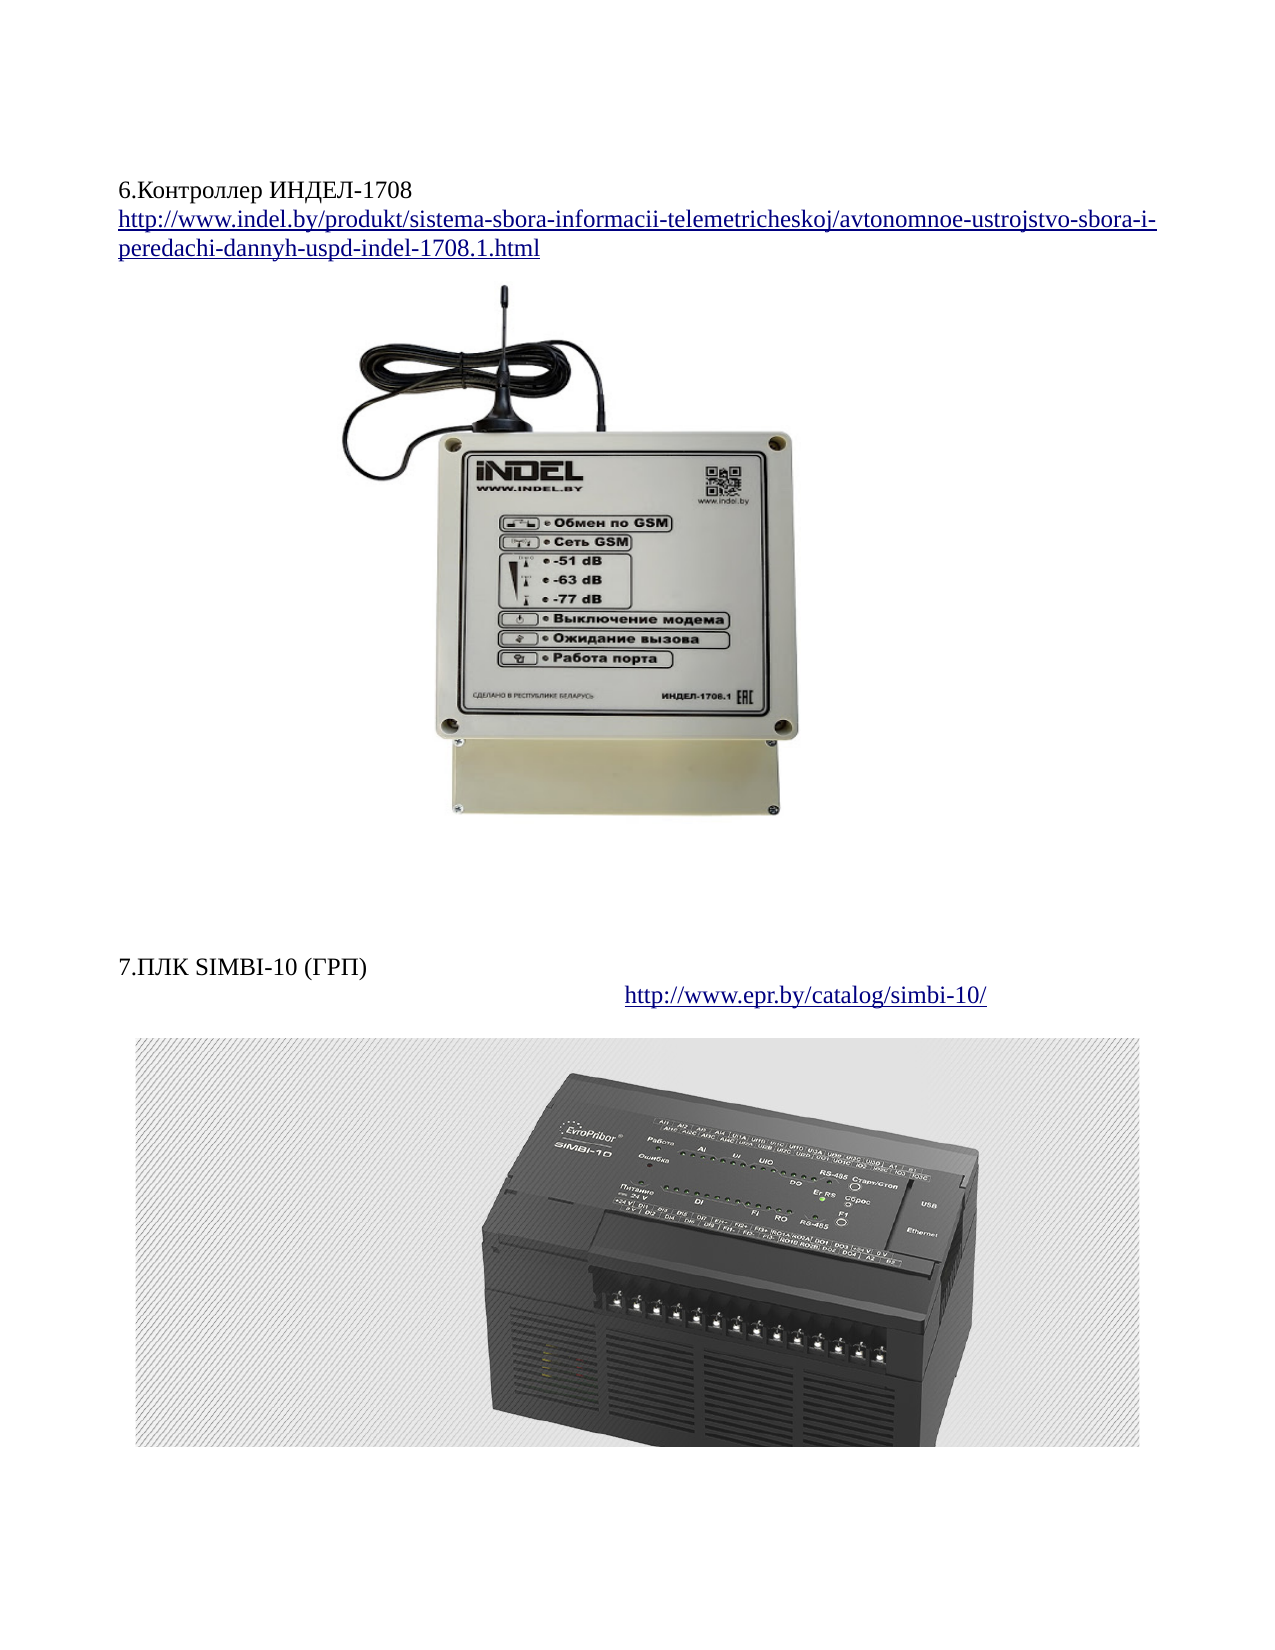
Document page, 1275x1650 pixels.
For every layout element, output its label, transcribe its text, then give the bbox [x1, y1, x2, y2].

text 7.ПЛК SIMBI-10 (ГРП) [118, 952, 1157, 981]
text http://www.epr.by/catalog/simbi-10/ [118, 981, 1157, 1009]
text 6.Контроллер ИНДЕЛ-1708 [118, 176, 1157, 204]
picture [336, 281, 812, 824]
text http://www.indel.by/produkt/sistema-sbora-informacii-telemetricheskoj/avtonomnoe-ustrojstvo-sbora-i- [118, 204, 1157, 229]
text peredachi-dannyh-uspd-indel-1708.1.html [118, 231, 1157, 262]
picture [135, 1038, 1140, 1447]
